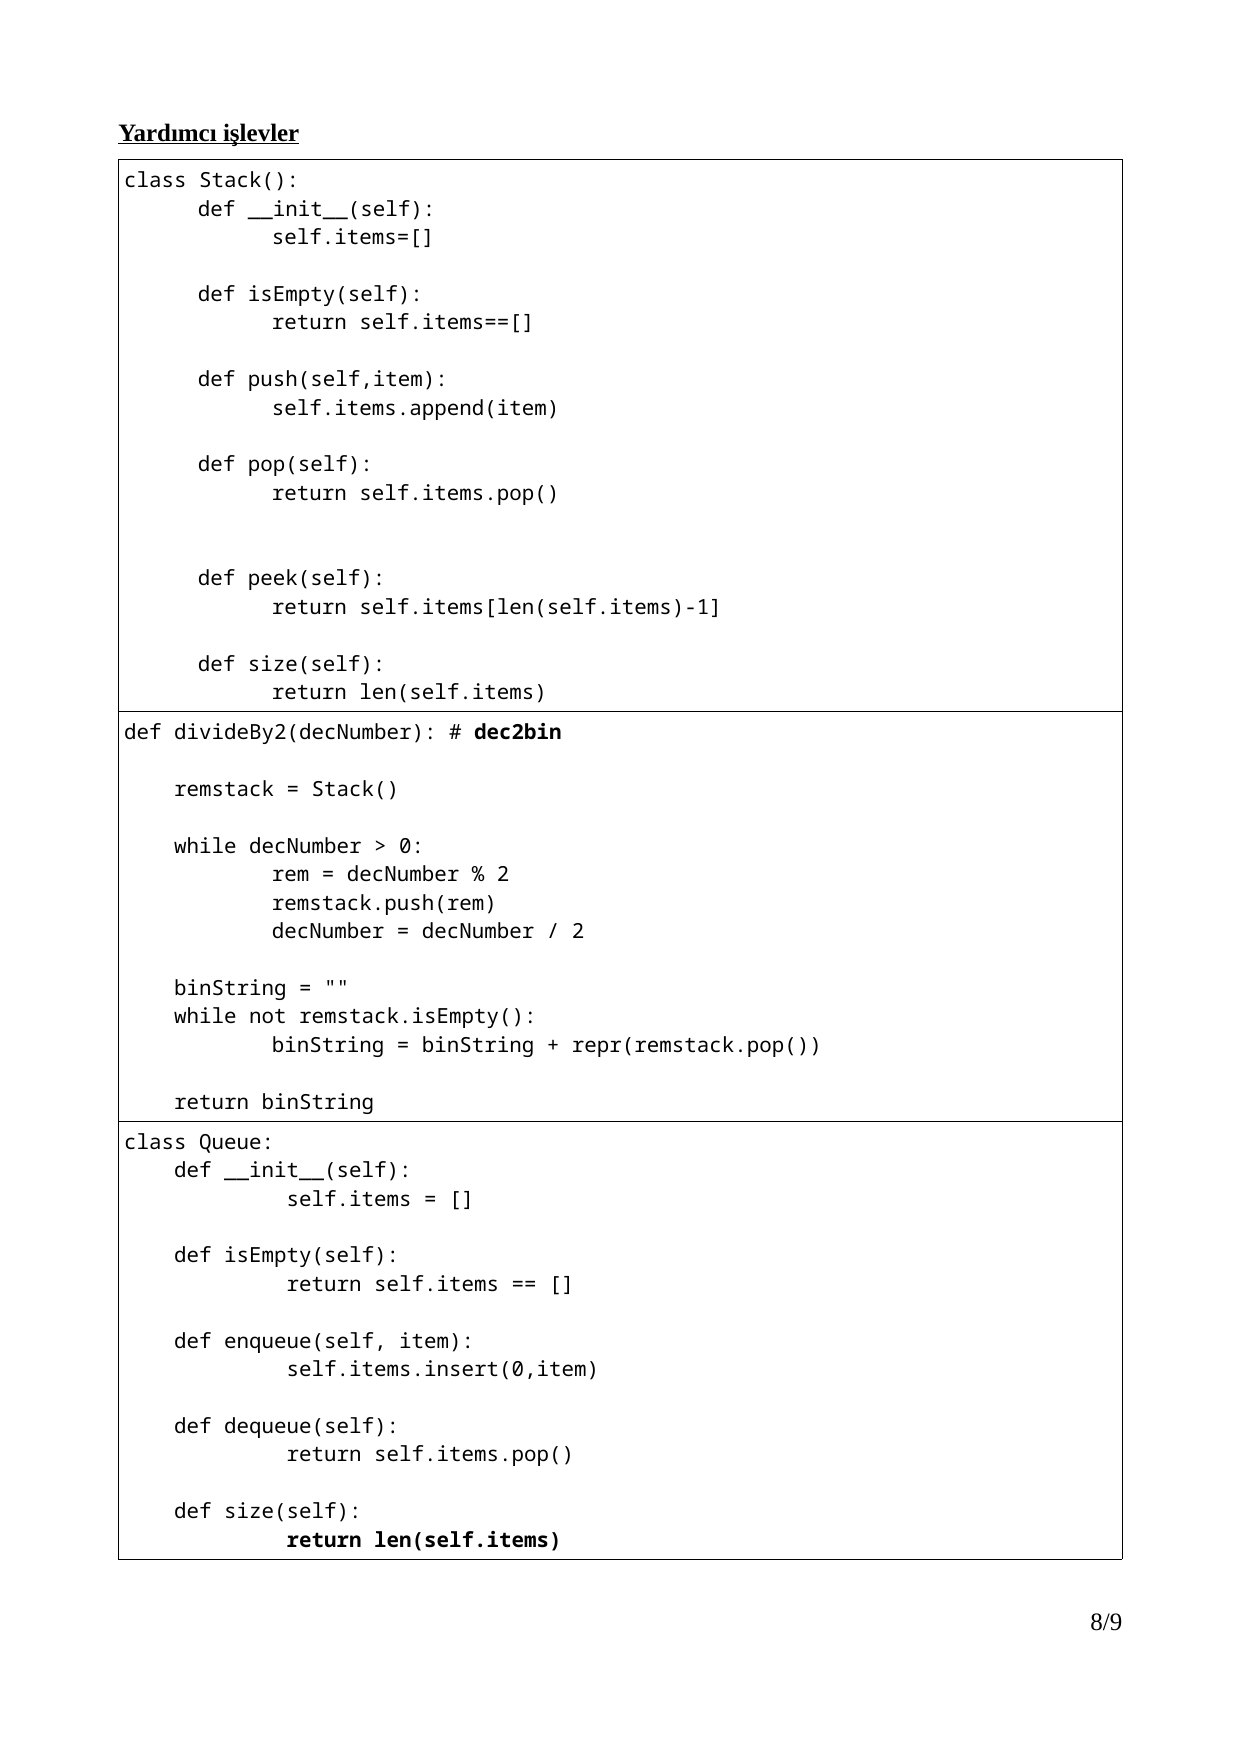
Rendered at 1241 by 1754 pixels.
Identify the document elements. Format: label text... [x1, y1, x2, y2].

table_header class Stack(): def __init__(self): self.items=[] def isEmpty(self): return self.items==[] def push(self,item): self.items.append(item) def pop(self): return self.items.pop() def peek(self): return self.items[len(self.items)-1] def size(self): return len(self.items) [119, 160, 1122, 711]
text Yardımcı işlevler [118, 118, 1122, 147]
table_cell def divideBy2(decNumber): # dec2bin remstack = Stack() while decNumber > 0: rem = decNumber % 2 remstack.push(rem) decNumber = decNumber / 2 binString = "" while not remstack.isEmpty(): binString = binString + repr(remstack.pop()) return binString [119, 712, 1122, 1121]
table_cell class Queue: def __init__(self): self.items = [] def isEmpty(self): return self.items == [] def enqueue(self, item): self.items.insert(0,item) def dequeue(self): return self.items.pop() def size(self): return len(self.items) [119, 1122, 1122, 1559]
